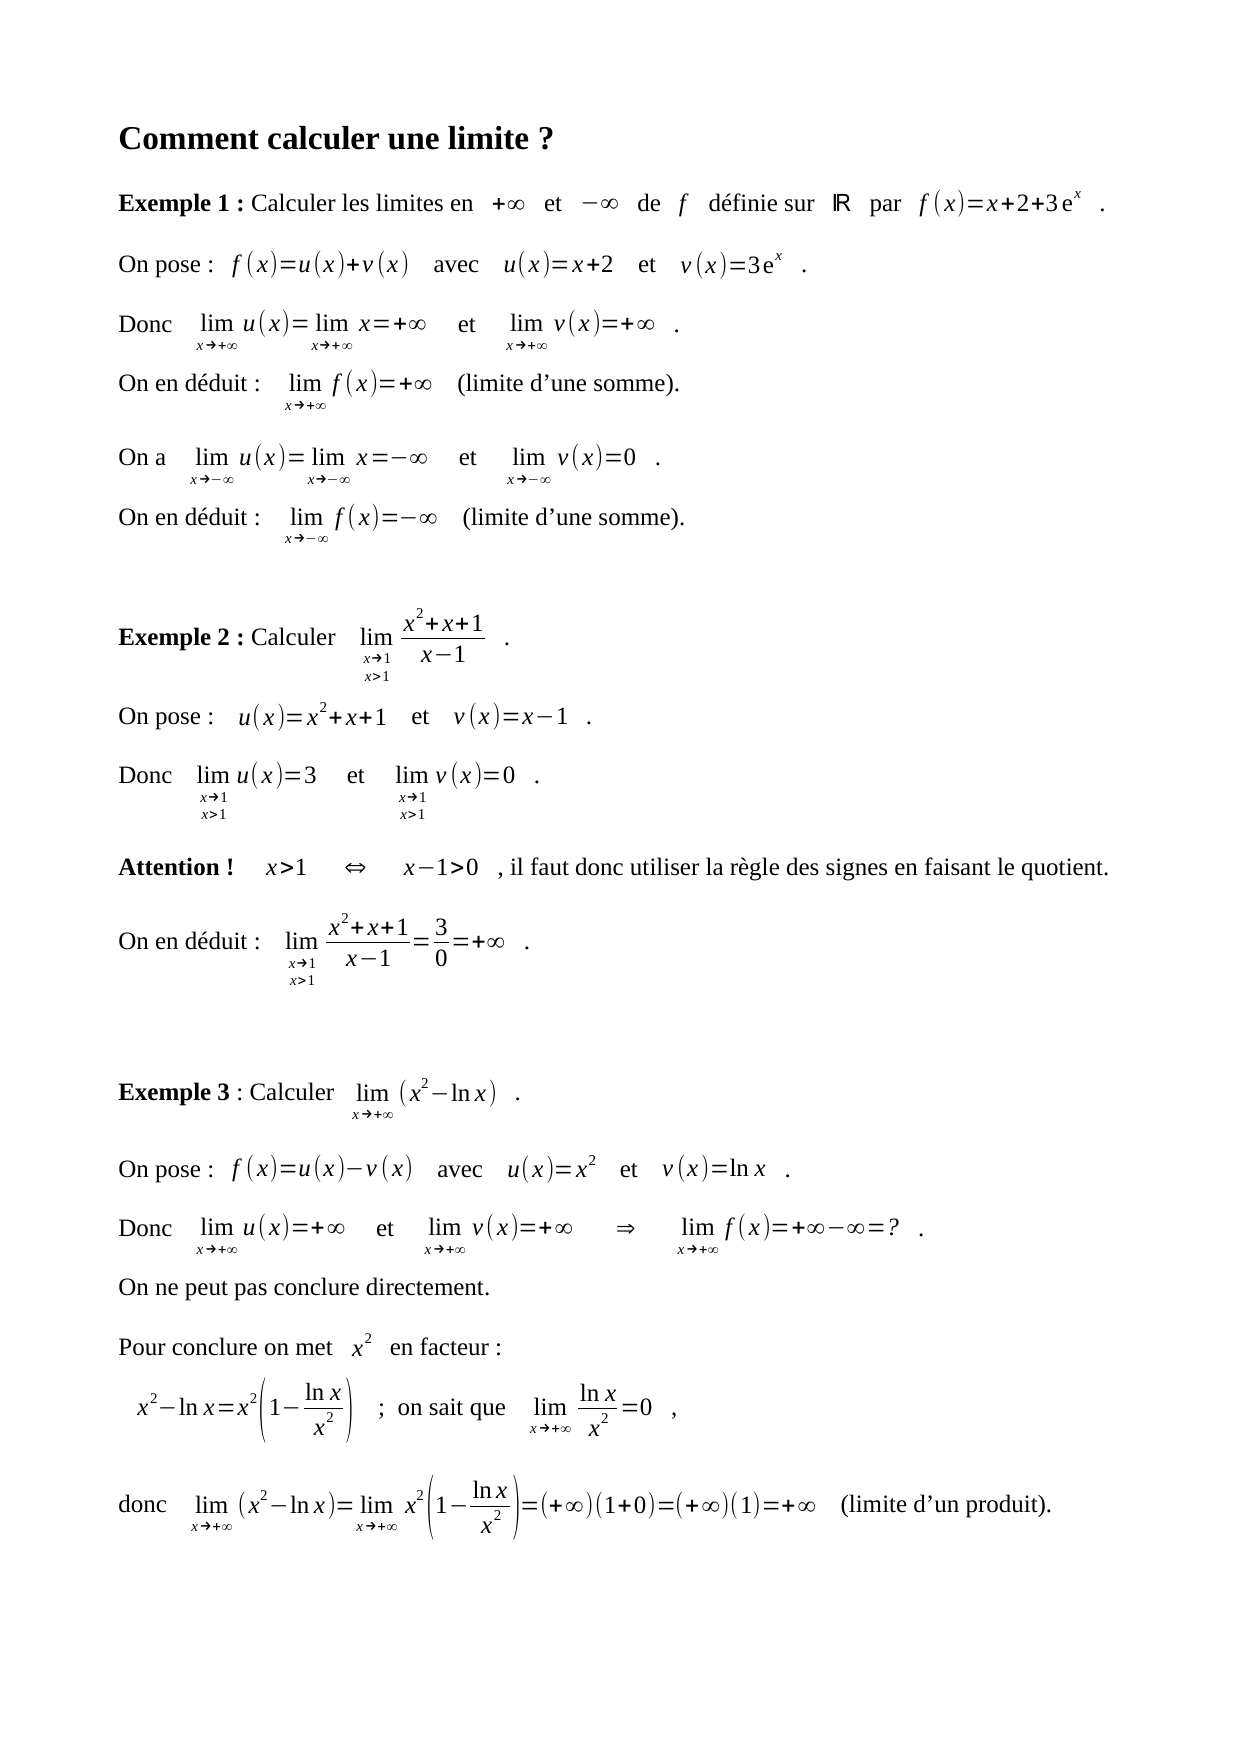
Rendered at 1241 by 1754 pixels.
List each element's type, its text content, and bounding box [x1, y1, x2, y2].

text Exemple 3 : Calculer. [118, 1075, 1122, 1123]
text Donc et . [118, 1213, 1122, 1258]
text Pour conclure on meten facteur : [118, 1330, 1122, 1361]
text donc (limite d’un produit). [118, 1473, 1122, 1542]
text ; on sait que , [118, 1376, 1122, 1444]
text On en déduit : (limite d’une somme). [118, 502, 1122, 547]
text Exemple 2 : Calculer . [118, 605, 1122, 684]
text Donc et . [118, 309, 1122, 354]
text Comment calculer une limite ? [118, 118, 1122, 156]
text On pose : avec et . [118, 1151, 1122, 1184]
text Attention ! , il faut donc utiliser la règle des signes en faisant le quotient. [118, 852, 1122, 881]
text On en déduit : . [118, 909, 1122, 989]
text Donc et . [118, 760, 1122, 823]
text On ne peut pas conclure directement. [118, 1272, 1122, 1301]
text Exemple 1 : Calculer les limites enetdedéfinie surpar. [118, 185, 1122, 218]
text On en déduit : (limite d’une somme). [118, 368, 1122, 414]
text On a et . [118, 442, 1122, 488]
text On pose : avec et . [118, 247, 1122, 280]
text On pose : et . [118, 699, 1122, 732]
